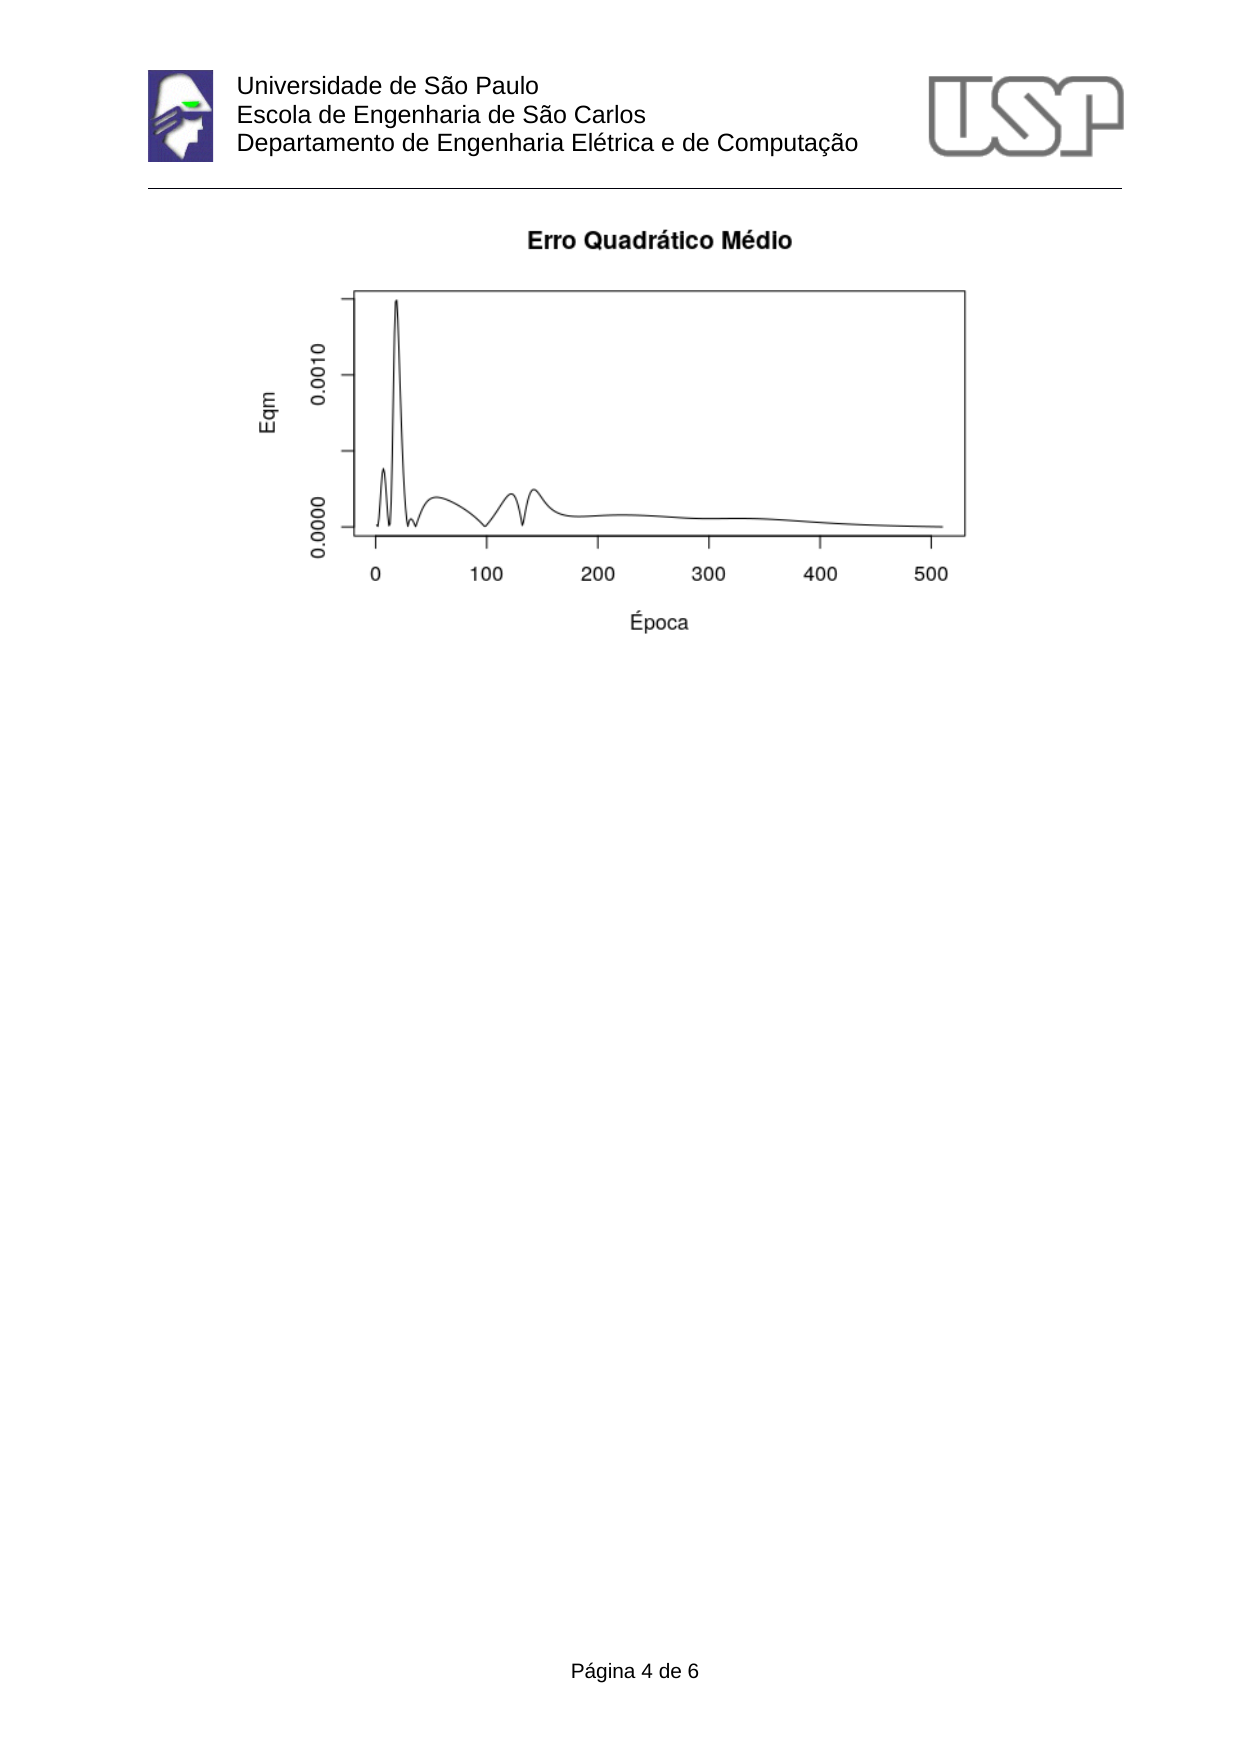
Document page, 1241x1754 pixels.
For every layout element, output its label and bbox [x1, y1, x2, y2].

picture [253, 218, 1017, 662]
picture [147, 70, 214, 162]
